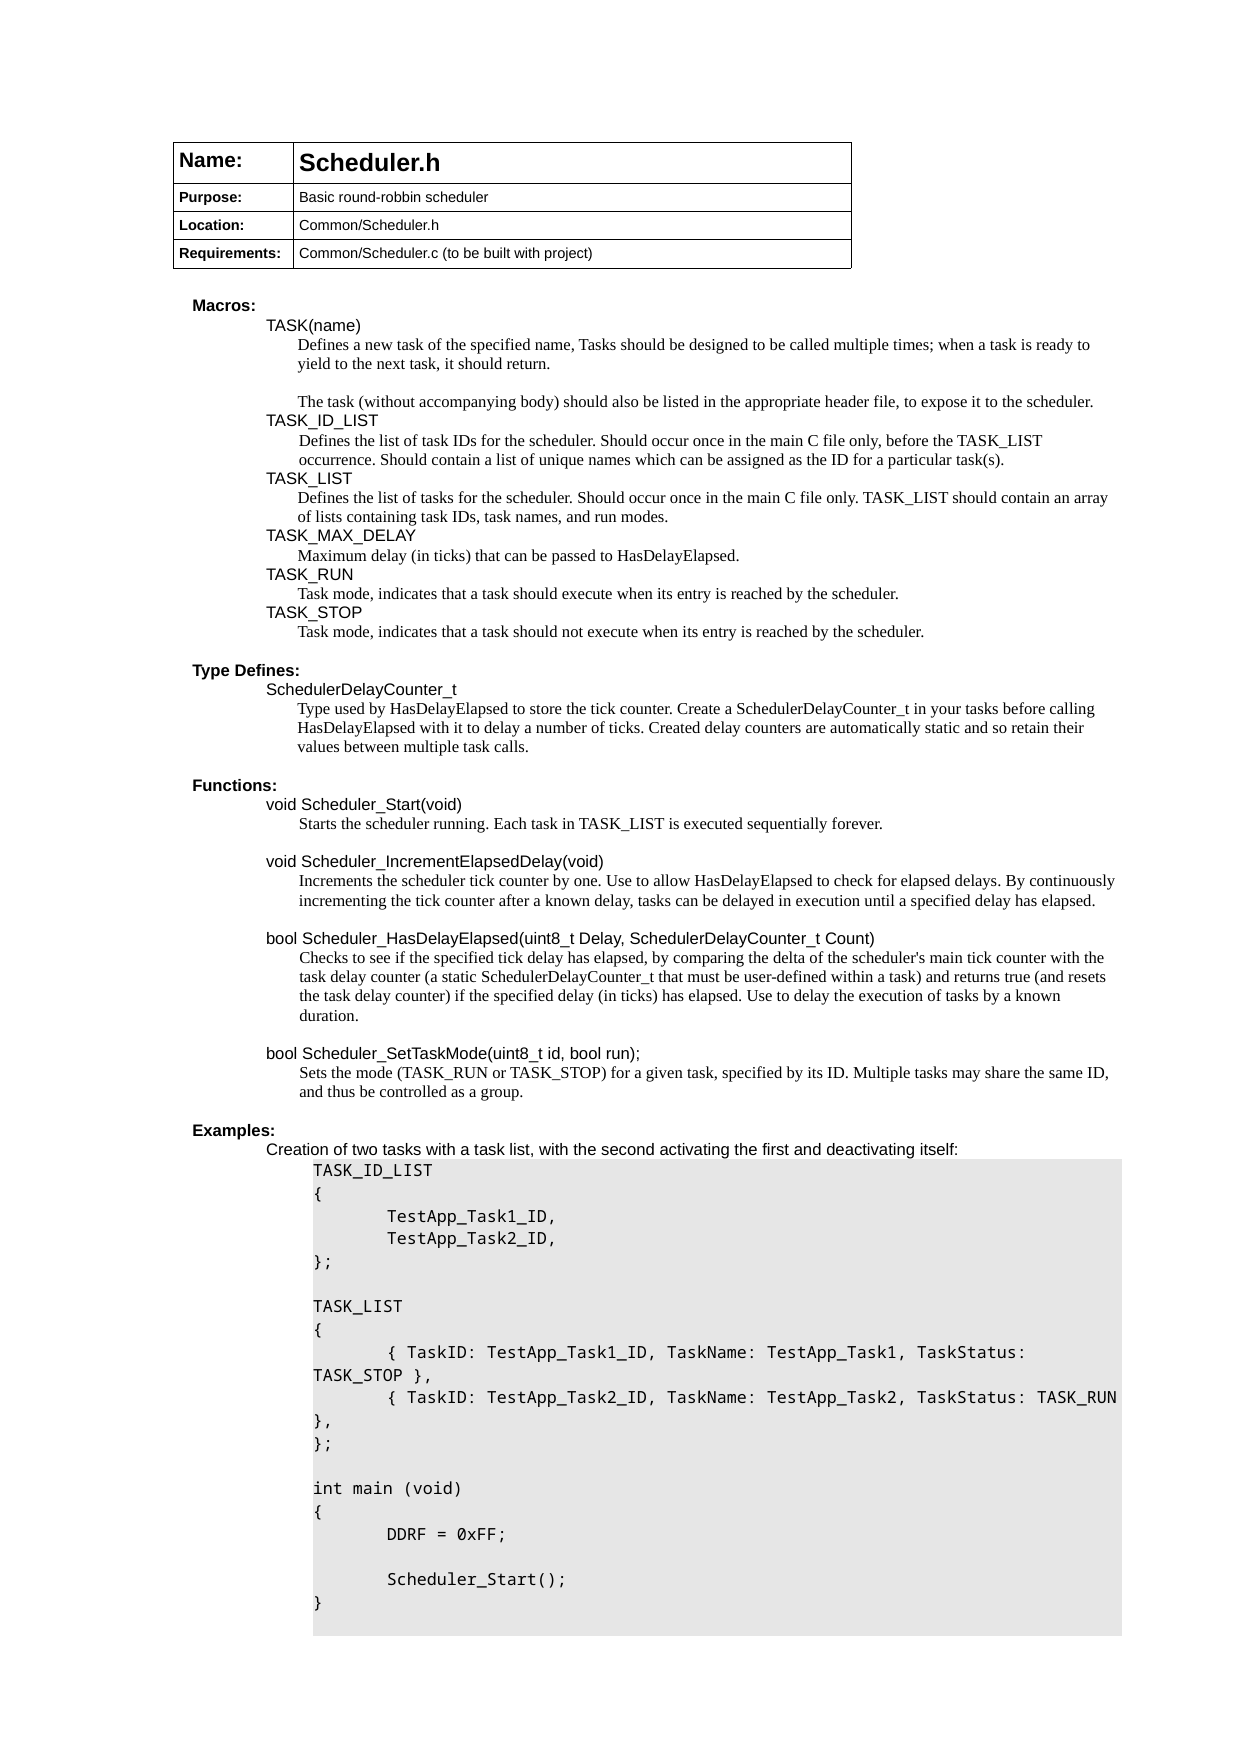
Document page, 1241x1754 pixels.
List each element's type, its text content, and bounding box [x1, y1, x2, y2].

text TASK_LIST [118, 469, 1122, 488]
text Defines the list of tasks for the scheduler. Should occur once in the main C file only. TASK_LIST should contain an array of lists containing task IDs, task names, and run modes. [297, 488, 1122, 526]
text void Scheduler_Start(void) [118, 794, 1122, 814]
text Macros: [118, 291, 1122, 315]
text { [313, 1181, 1122, 1204]
text { TaskID: TestApp_Task2_ID, TaskName: TestApp_Task2, TaskStatus: TASK_RUN }, [313, 1386, 1122, 1431]
text int main (void) [313, 1477, 1122, 1499]
text TestApp_Task1_ID, [313, 1204, 1122, 1227]
text Type used by HasDelayElapsed to store the tick counter. Create a SchedulerDelayCounter_t in your tasks before calling HasDelayElapsed with it to delay a number of ticks. Created delay counters are automatically static and so retain their values between multiple task calls. [297, 699, 1122, 756]
text Type Defines: [118, 660, 1122, 679]
text Defines the list of task IDs for the scheduler. Should occur once in the main C file only, before the TASK_LIST occurrence. Should contain a list of unique names which can be assigned as the ID for a particular task(s). [298, 430, 1122, 469]
text Examples: [118, 1120, 1122, 1139]
text }; [313, 1431, 1122, 1454]
text Functions: [118, 775, 1122, 794]
text DDRF = 0xFF; [313, 1522, 1122, 1545]
text { TaskID: TestApp_Task1_ID, TaskName: TestApp_Task1, TaskStatus: TASK_STOP }, [313, 1340, 1122, 1386]
text Scheduler_Start(); [313, 1567, 1122, 1590]
text Maximum delay (in ticks) that can be passed to HasDelayElapsed. [297, 545, 1122, 564]
text TASK_ID_LIST [118, 411, 1122, 430]
text Creation of two tasks with a task list, with the second activating the first and deactivating itself: [118, 1139, 1122, 1159]
text SchedulerDelayCounter_t [118, 679, 1122, 699]
text }; [313, 1249, 1122, 1272]
text TASK_STOP [118, 603, 1122, 622]
text Increments the scheduler tick counter by one. Use to allow HasDelayElapsed to check for elapsed delays. By continuously incrementing the tick counter after a known delay, tasks can be delayed in execution until a specified delay has elapsed. [299, 871, 1122, 909]
text void Scheduler_IncrementElapsedDelay(void) [118, 852, 1122, 871]
text bool Scheduler_HasDelayElapsed(uint8_t Delay, SchedulerDelayCounter_t Count) [118, 929, 1122, 948]
text The task (without accompanying body) should also be listed in the appropriate header file, to expose it to the scheduler. [297, 392, 1122, 411]
table_cell Requirements: [174, 240, 293, 267]
text TASK(name) [118, 315, 1122, 334]
text TestApp_Task2_ID, [313, 1227, 1122, 1249]
text { [313, 1318, 1122, 1340]
text TASK_MAX_DELAY [118, 526, 1122, 545]
table_cell Purpose: [174, 184, 293, 211]
text Starts the scheduler running. Each task in TASK_LIST is executed sequentially forever. [299, 814, 1122, 833]
table_header Scheduler.h [294, 143, 851, 182]
table_cell Basic round-robbin scheduler [294, 184, 851, 211]
text Task mode, indicates that a task should not execute when its entry is reached by the scheduler. [297, 622, 1122, 641]
text Sets the mode (TASK_RUN or TASK_STOP) for a given task, specified by its ID. Multiple tasks may share the same ID, and thus be controlled as a group. [299, 1063, 1122, 1101]
text Defines a new task of the specified name, Tasks should be designed to be called multiple times; when a task is ready to yield to the next task, it should return. [297, 334, 1122, 373]
table_header Name: [174, 143, 293, 182]
text bool Scheduler_SetTaskMode(uint8_t id, bool run); [118, 1044, 1122, 1063]
text Task mode, indicates that a task should execute when its entry is reached by the scheduler. [297, 584, 1122, 603]
table_cell Common/Scheduler.c (to be built with project) [294, 240, 851, 267]
text TASK_LIST [313, 1295, 1122, 1318]
text TASK_RUN [118, 564, 1122, 584]
table_cell Location: [174, 212, 293, 239]
text Checks to see if the specified tick delay has elapsed, by comparing the delta of the scheduler's main tick counter with the task delay counter (a static SchedulerDelayCounter_t that must be user-defined within a task) and returns true (and resets the task delay counter) if the specified delay (in ticks) has elapsed. Use to delay the execution of tasks by a known duration. [299, 948, 1122, 1024]
table_cell Common/Scheduler.h [294, 212, 851, 239]
text } [313, 1590, 1122, 1613]
text { [313, 1499, 1122, 1522]
text TASK_ID_LIST [313, 1159, 1122, 1181]
